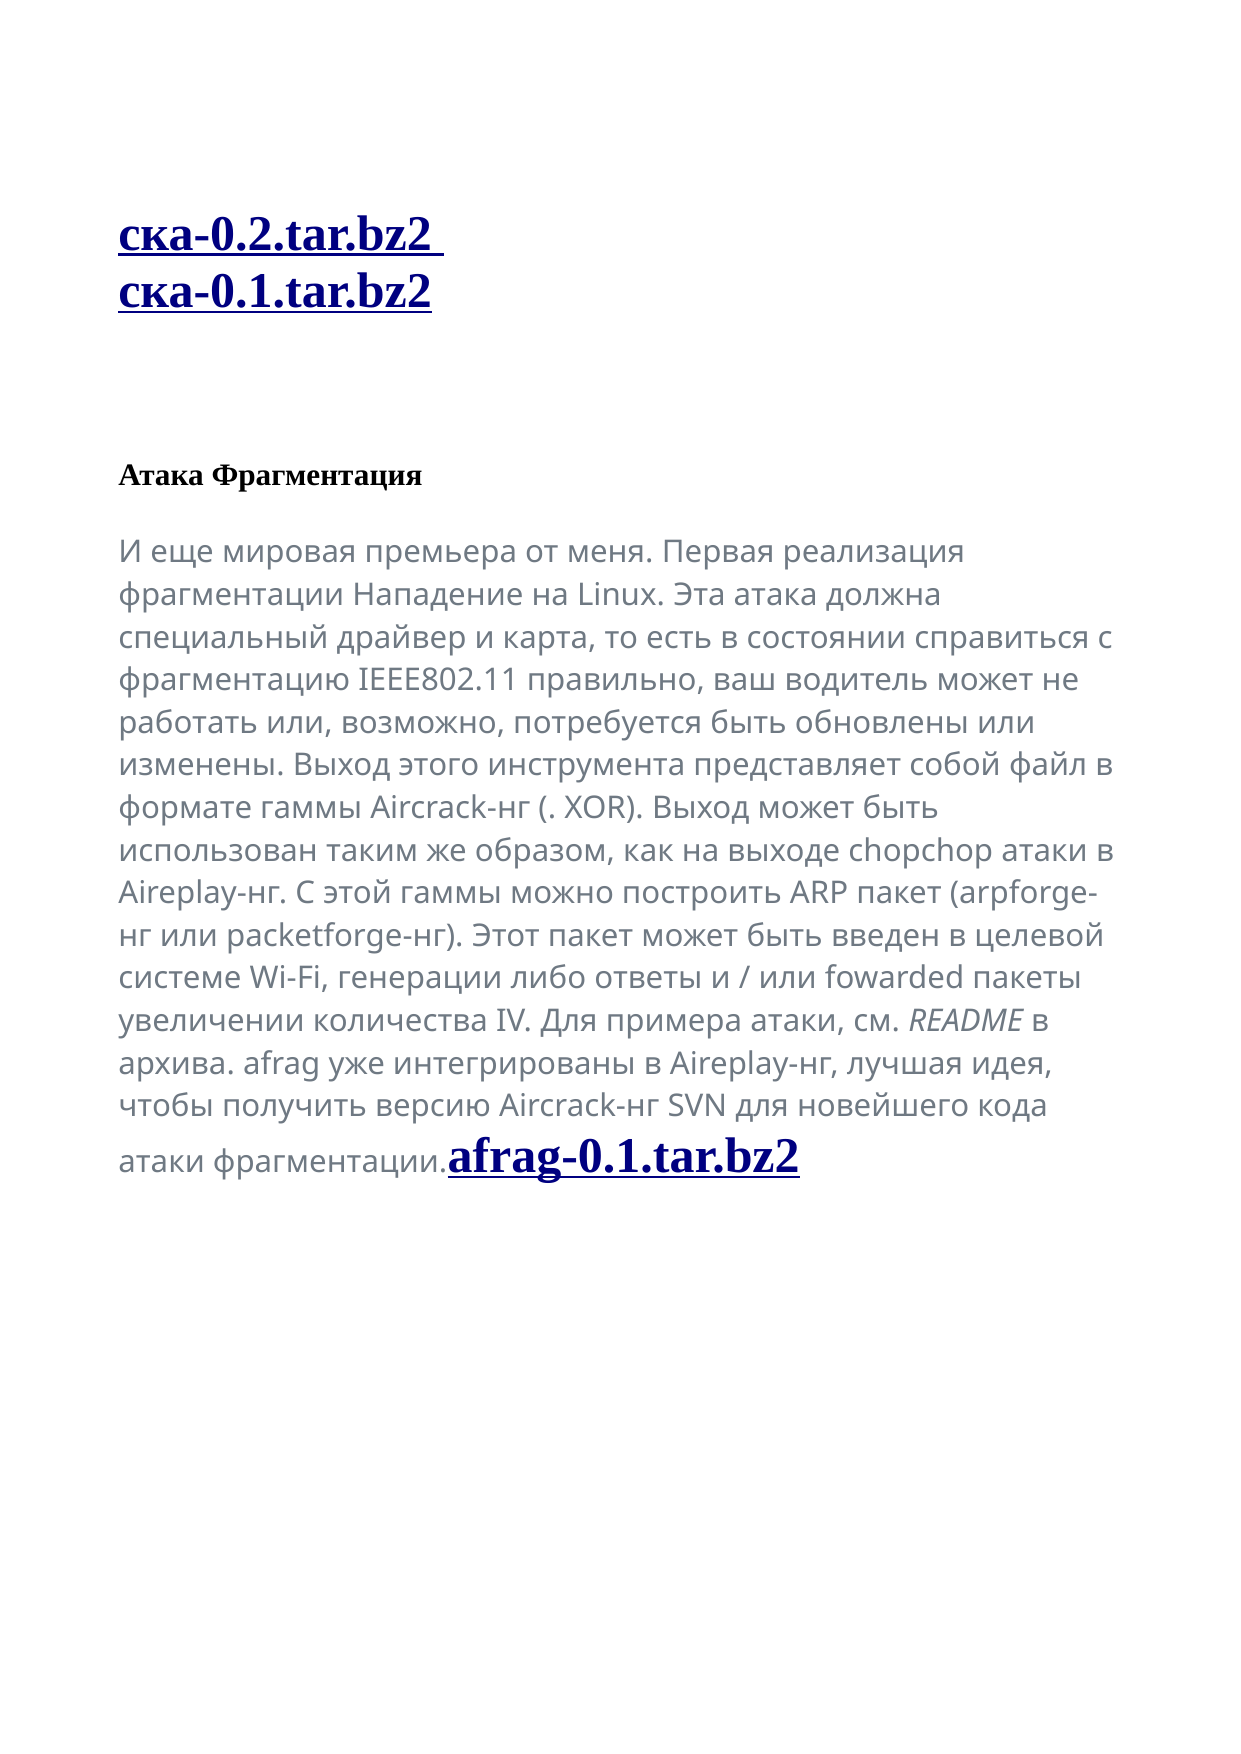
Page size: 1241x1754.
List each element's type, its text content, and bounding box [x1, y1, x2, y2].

subtitle Атака Фрагментация [118, 456, 1122, 492]
subtitle И еще мировая премьера от меня. Первая реализация фрагментации Нападение на Linux. Эта атака должна специальный драйвер и карта, то есть в состоянии справиться с фрагментацию IEEE802.11 правильно, ваш водитель может не работать или, возможно, потребуется быть обновлены или изменены. Выход этого инструмента представляет собой файл в формате гаммы Aircrack-нг (. XOR). Выход может быть использован таким же образом, как на выходе chopchop атаки в Aireplay-нг. С этой гаммы можно построить ARP пакет (arpforge-нг или packetforge-нг). Этот пакет может быть введен в целевой системе Wi-Fi, генерации либо ответы и / или fowarded пакеты увеличении количества IV. Для примера атаки, см. README в архива. afrag уже интегрированы в Aireplay-нг, лучшая идея, чтобы получить версию Aircrack-нг SVN для новейшего кода атаки фрагментации.afrag-0.1.tar.bz2 [118, 529, 1122, 1241]
subtitle ска-0.2.tar.bz2 ска-0.1.tar.bz2 [118, 118, 1122, 418]
